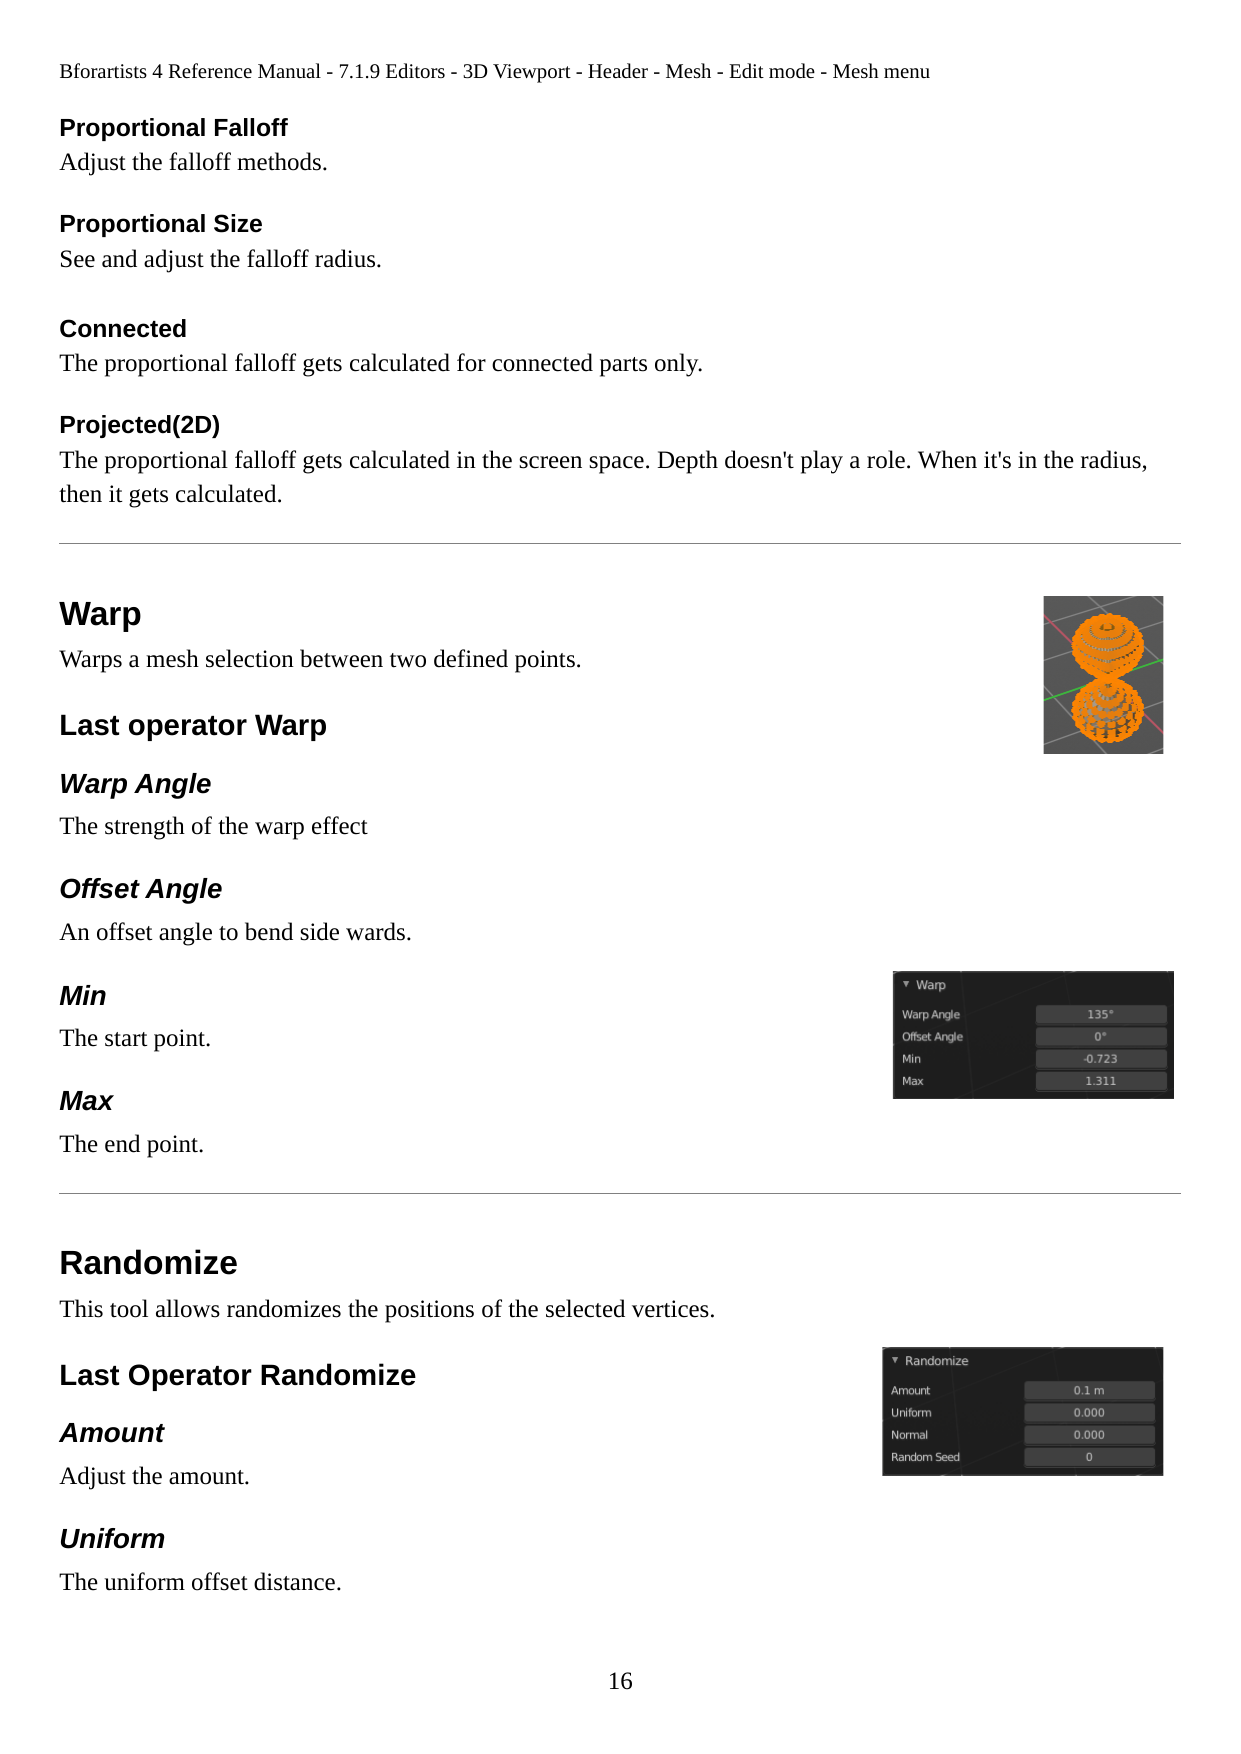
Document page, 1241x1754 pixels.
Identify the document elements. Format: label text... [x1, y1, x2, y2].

subtitle [1174, 979, 1181, 1011]
picture [882, 1347, 1164, 1476]
subtitle [1164, 1358, 1181, 1392]
text This tool allows randomizes the positions of the selected vertices. [59, 1294, 1181, 1323]
text Adjust the amount. [59, 1461, 1181, 1490]
subtitle Min [59, 979, 892, 1011]
subtitle Warp [59, 593, 1181, 632]
text See and adjust the falloff radius. [59, 244, 1181, 272]
subtitle Projected(2D) [59, 410, 1181, 439]
subtitle [1164, 1417, 1181, 1449]
text Warps a mesh selection between two defined points. [59, 644, 1043, 673]
subtitle Warp Angle [59, 767, 1181, 799]
subtitle Proportional Falloff [59, 113, 1181, 141]
text Adjust the falloff methods. [59, 147, 1181, 176]
subtitle Last operator Warp [59, 708, 1043, 742]
subtitle Amount [59, 1417, 882, 1449]
subtitle Randomize [59, 1243, 1181, 1282]
subtitle Last Operator Randomize [59, 1358, 882, 1392]
text The uniform offset distance. [59, 1567, 1181, 1596]
subtitle Max [59, 1085, 1181, 1117]
text The strength of the warp effect [59, 811, 1181, 840]
picture [1043, 596, 1164, 754]
subtitle Proportional Size [59, 209, 1181, 237]
subtitle Uniform [59, 1523, 1181, 1554]
subtitle [1164, 708, 1181, 742]
text An offset angle to bend side wards. [59, 917, 1181, 946]
subtitle Offset Angle [59, 873, 1181, 905]
text The proportional falloff gets calculated in the screen space. Depth doesn't play a role. When it's in the radius, then it gets calculated. [59, 445, 1181, 508]
text The proportional falloff gets calculated for connected parts only. [59, 348, 1181, 377]
picture [892, 971, 1174, 1099]
text The start point. [59, 1023, 892, 1052]
subtitle Connected [59, 314, 1181, 342]
text The end point. [59, 1129, 1181, 1158]
